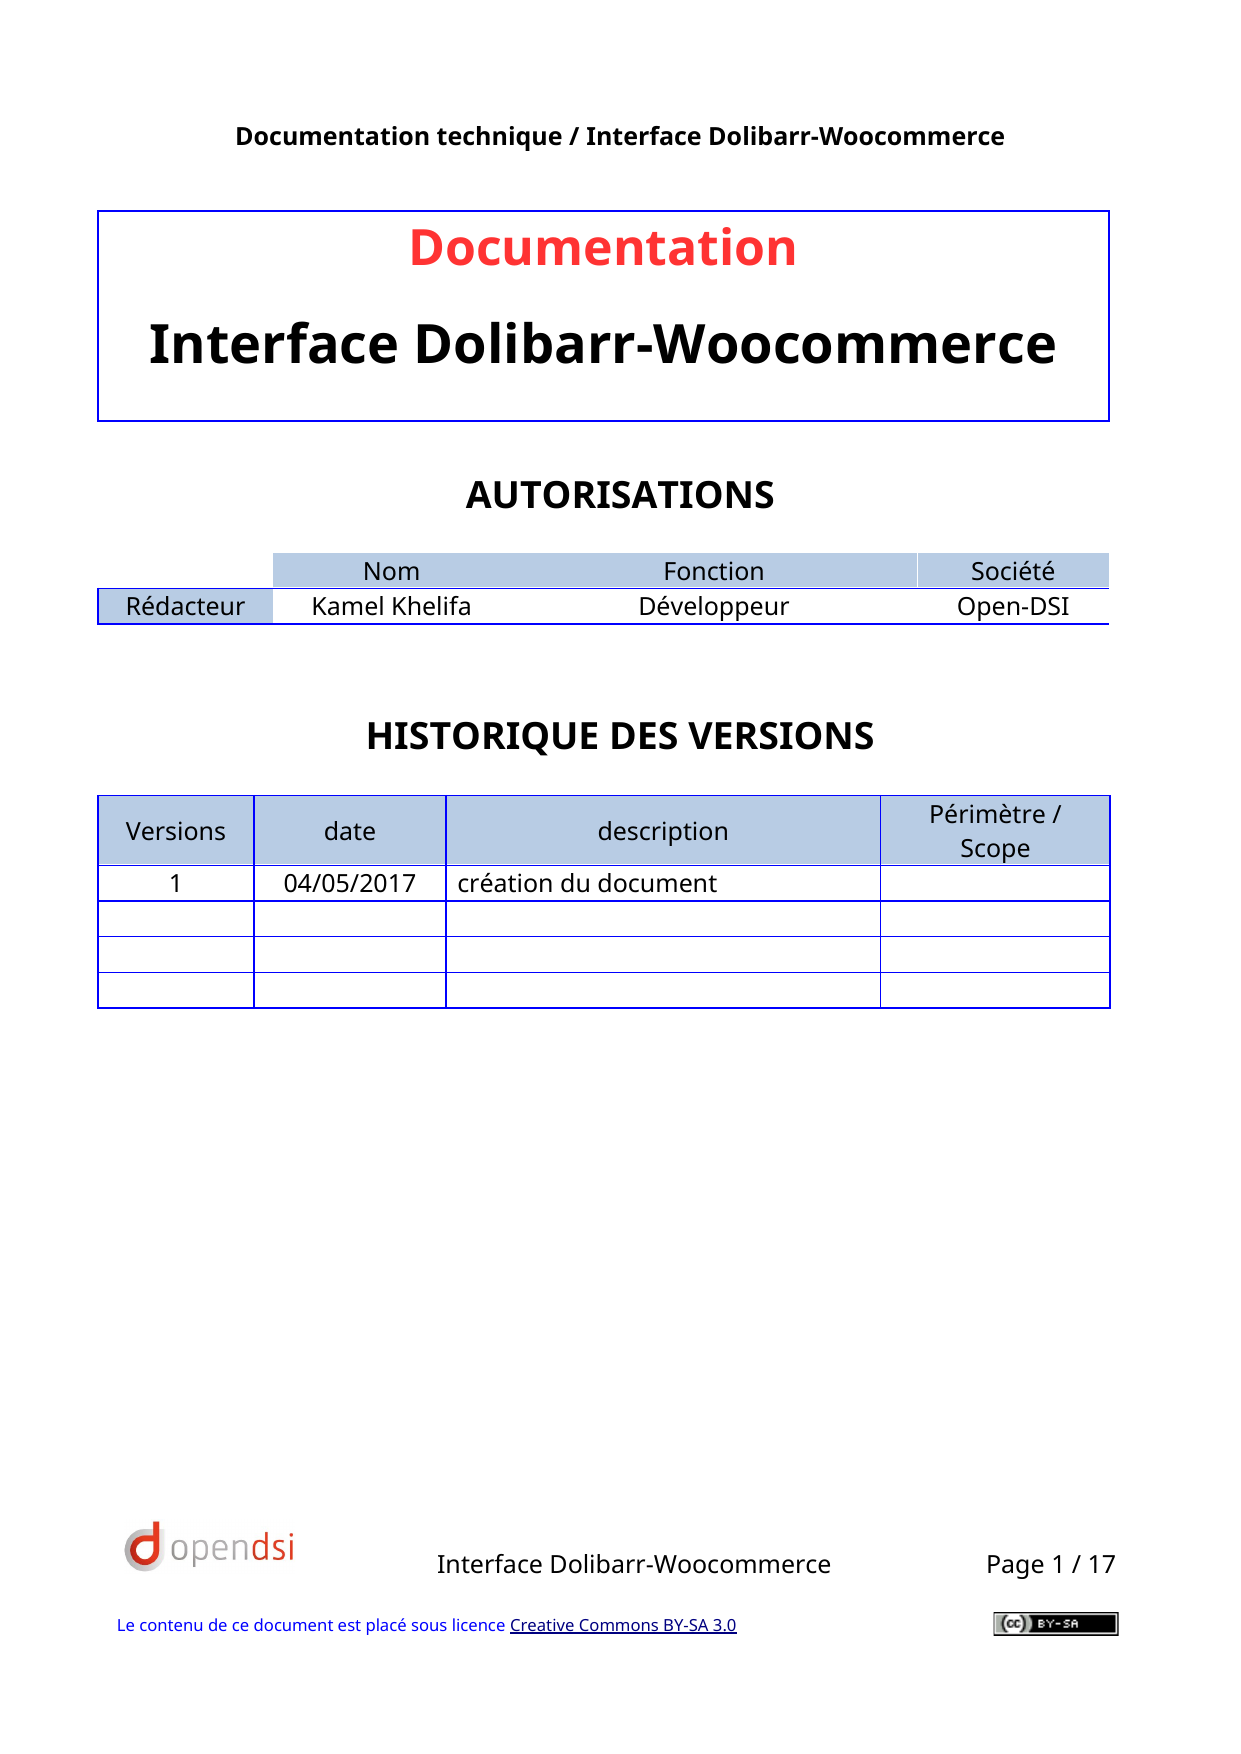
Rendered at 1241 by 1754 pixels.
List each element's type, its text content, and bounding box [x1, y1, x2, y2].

table_header Société [918, 553, 1109, 587]
table_cell Kamel Khelifa [273, 589, 510, 623]
table_cell [447, 902, 880, 936]
table_header Nom [273, 553, 510, 587]
table_cell [881, 937, 1109, 971]
table_cell 1 [99, 866, 253, 900]
picture [993, 1612, 1119, 1636]
table_cell [99, 937, 253, 971]
table_header Périmètre / Scope [881, 796, 1109, 864]
text AUTORISATIONS [118, 468, 1122, 519]
table_cell [447, 973, 880, 1007]
table_cell [447, 937, 880, 971]
table_cell création du document [447, 866, 880, 900]
table_cell [99, 902, 253, 936]
table_cell [255, 902, 445, 936]
table_header date [255, 796, 445, 864]
table_cell [255, 937, 445, 971]
table_cell [881, 973, 1109, 1007]
table_header description [447, 796, 880, 864]
table_cell [99, 973, 253, 1007]
table_cell [881, 902, 1109, 936]
table_cell Open-DSI [918, 589, 1109, 623]
table_cell Rédacteur [99, 589, 273, 623]
table_header Versions [99, 796, 253, 864]
table_cell Développeur [510, 589, 917, 623]
table_cell 04/05/2017 [255, 866, 445, 900]
table_cell [881, 866, 1109, 900]
table_header Fonction [510, 553, 917, 587]
picture [123, 1519, 296, 1574]
table_header [98, 553, 273, 587]
table_header Documentation Interface Dolibarr-Woocommerce [99, 212, 1108, 420]
text HISTORIQUE DES VERSIONS [118, 710, 1122, 761]
table_cell [255, 973, 445, 1007]
